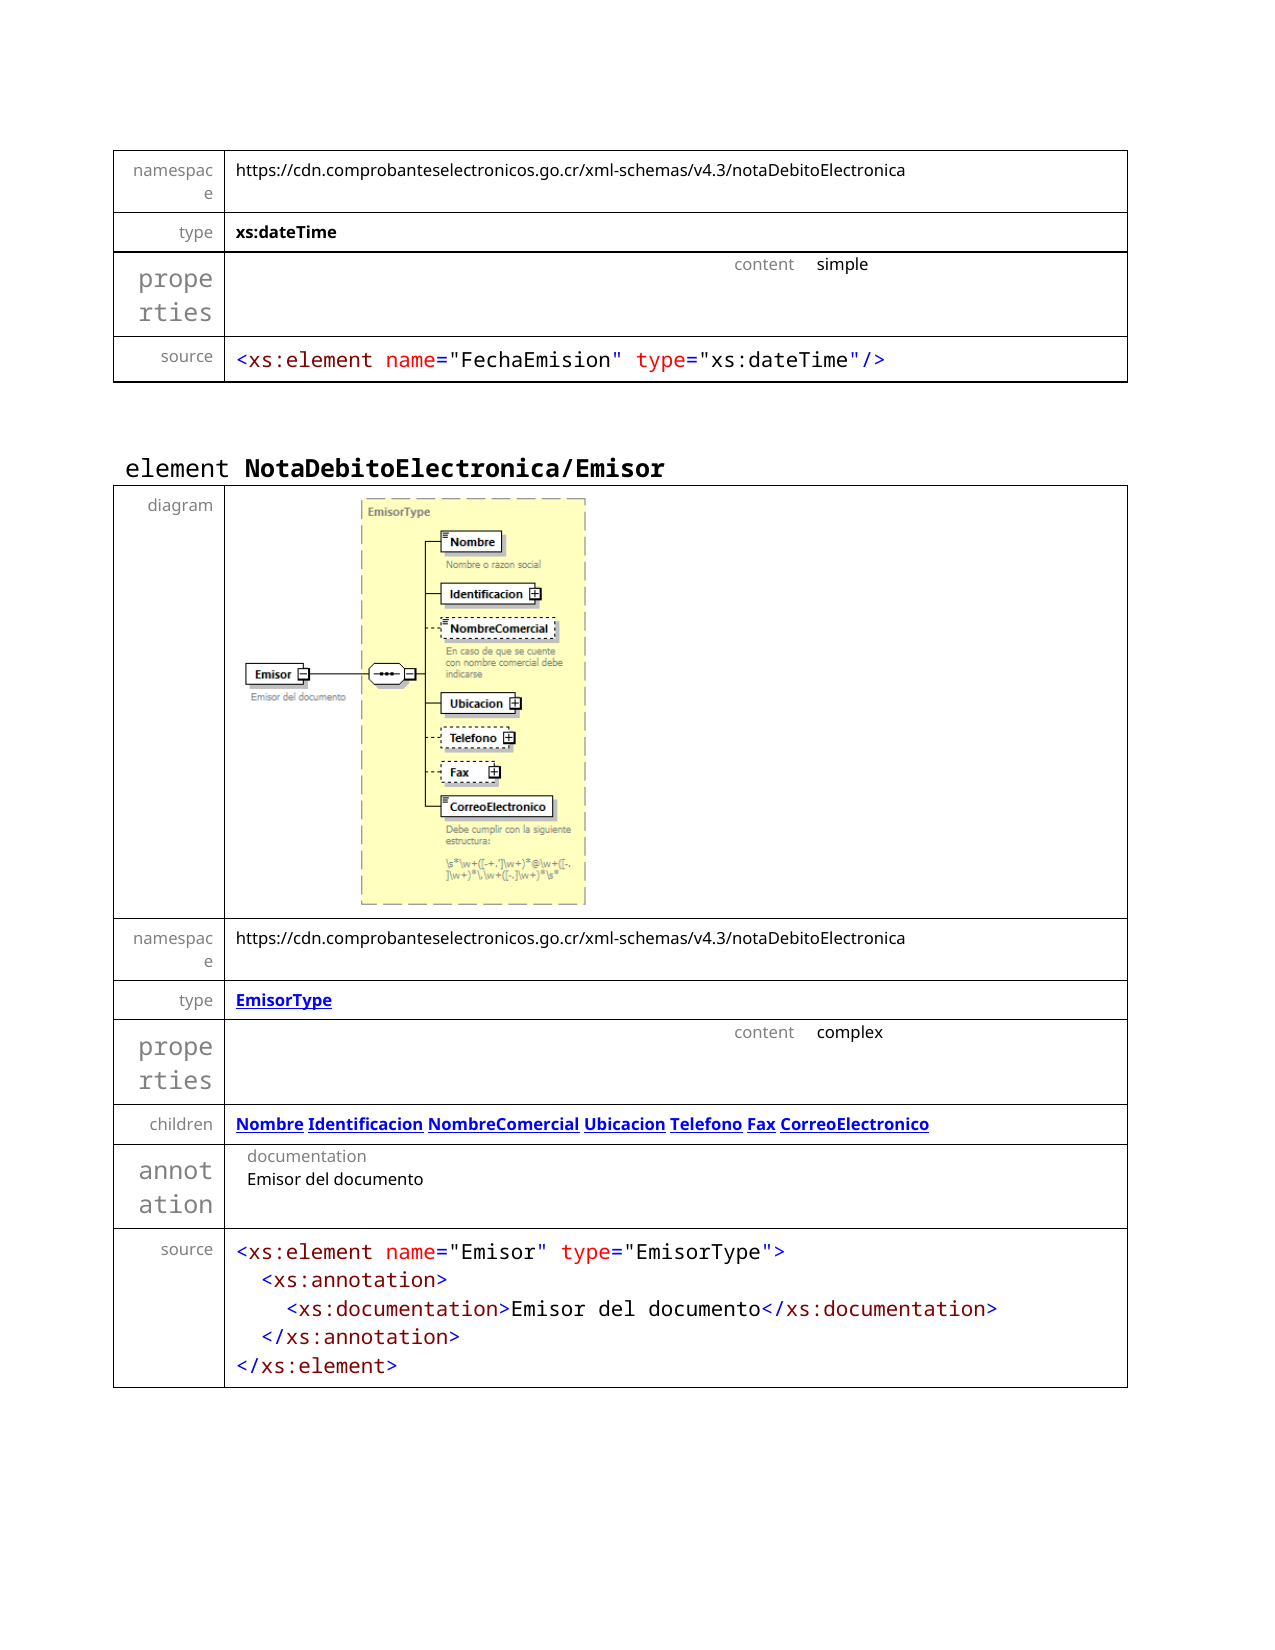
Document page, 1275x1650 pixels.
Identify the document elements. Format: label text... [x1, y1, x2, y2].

table_cell annotation [114, 1145, 224, 1228]
table_cell namespace [114, 919, 224, 980]
table_cell <xs:element name="FechaEmision" type="xs:dateTime"/> [225, 337, 1127, 381]
table_header simple [805, 253, 1127, 275]
table_cell [225, 1145, 1127, 1228]
table_cell namespace [114, 151, 224, 212]
table_cell https://cdn.comprobanteselectronicos.go.cr/xml-schemas/v4.3/notaDebitoElectronica [225, 151, 1127, 212]
table_cell Nombre Identificacion NombreComercial Ubicacion Telefono Fax CorreoElectronico [225, 1105, 1127, 1143]
table_header [225, 486, 1127, 918]
table_cell source [114, 337, 224, 381]
table_cell children [114, 1105, 224, 1143]
table_header content [236, 1020, 805, 1043]
table_header complex [805, 1020, 1127, 1043]
table_cell type [114, 213, 224, 251]
table_cell [225, 1020, 1127, 1104]
table_header diagram [114, 486, 224, 918]
text element NotaDebitoElectronica/Emisor [125, 451, 1150, 484]
table_cell <xs:element name="Emisor" type="EmisorType"> <xs:annotation> <xs:documentation>Emisor del documento</xs:documentation> </xs:annotation> </xs:element> [225, 1229, 1127, 1387]
table_header documentation [236, 1145, 1127, 1167]
table_cell [225, 253, 1127, 336]
table_cell properties [114, 253, 224, 336]
table_cell properties [114, 1020, 224, 1104]
table_cell source [114, 1229, 224, 1387]
table_cell Emisor del documento [236, 1167, 1127, 1190]
picture [235, 493, 596, 910]
table_header content [236, 253, 805, 275]
table_cell https://cdn.comprobanteselectronicos.go.cr/xml-schemas/v4.3/notaDebitoElectronica [225, 919, 1127, 980]
table_cell EmisorType [225, 981, 1127, 1019]
table_cell type [114, 981, 224, 1019]
table_cell xs:dateTime [225, 213, 1127, 251]
